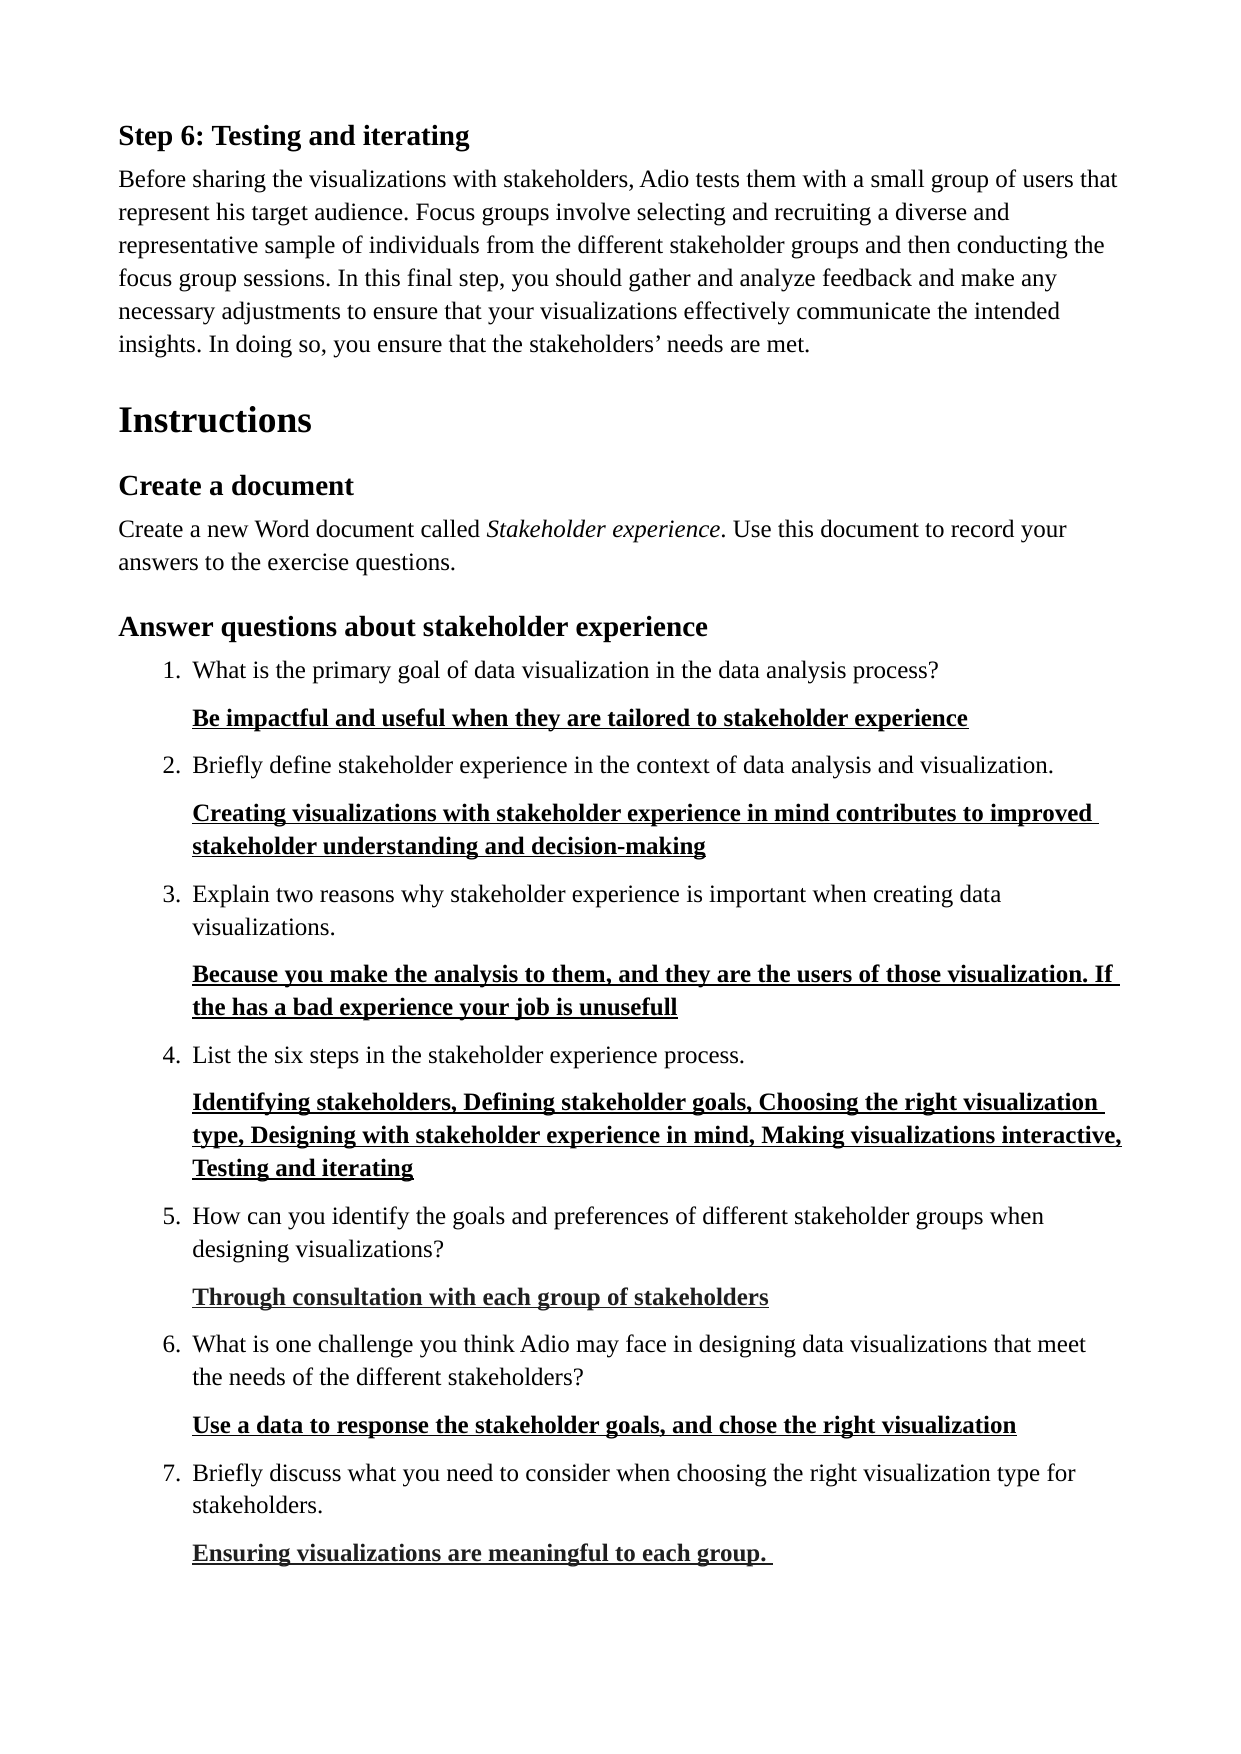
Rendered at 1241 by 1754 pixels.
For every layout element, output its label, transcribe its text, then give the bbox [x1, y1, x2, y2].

list List the six steps in the stakeholder experience process. [162, 1040, 1122, 1069]
text Before sharing the visualizations with stakeholders, Adio tests them with a small group of users that represent his target audience. Focus groups involve selecting and recruiting a diverse and representative sample of individuals from the different stakeholder groups and then conducting the focus group sessions. In this final step, you should gather and analyze feedback and make any necessary adjustments to ensure that your visualizations effectively communicate the intended insights. In doing so, you ensure that the stakeholders’ needs are met. [118, 164, 1122, 358]
list Explain two reasons why stakeholder experience is important when creating data visualizations. [162, 879, 1122, 940]
list What is one challenge you think Adio may face in designing data visualizations that meet the needs of the different stakeholders? [162, 1329, 1122, 1391]
list What is the primary goal of data visualization in the data analysis process? [162, 655, 1122, 684]
list Identifying stakeholders, Defining stakeholder goals, Choosing the right visualization type, Designing with stakeholder experience in mind, Making visualizations interactive, Testing and iterating [162, 1087, 1122, 1182]
list Creating visualizations with stakeholder experience in mind contributes to improved stakeholder understanding and decision-making [162, 798, 1122, 860]
list Ensuring visualizations are meaningful to each group. [162, 1538, 1122, 1567]
list Briefly define stakeholder experience in the context of data analysis and visualization. [162, 750, 1122, 779]
list Use a data to response the stakeholder goals, and chose the right visualization [162, 1410, 1122, 1439]
subtitle Answer questions about stakeholder experience [118, 609, 1122, 643]
list Be impactful and useful when they are tailored to stakeholder experience [162, 703, 1122, 732]
subtitle Instructions [118, 398, 1122, 441]
list Because you make the analysis to them, and they are the users of those visualization. If the has a bad experience your job is unusefull [162, 959, 1122, 1021]
text Create a new Word document called Stakeholder experience. Use this document to record your answers to the exercise questions. [118, 514, 1122, 576]
subtitle Create a document [118, 468, 1122, 501]
subtitle Step 6: Testing and iterating [118, 118, 1122, 152]
list Through consultation with each group of stakeholders [162, 1282, 1122, 1311]
list Briefly discuss what you need to consider when choosing the right visualization type for stakeholders. [162, 1458, 1122, 1519]
list How can you identify the goals and preferences of different stakeholder groups when designing visualizations? [162, 1201, 1122, 1263]
